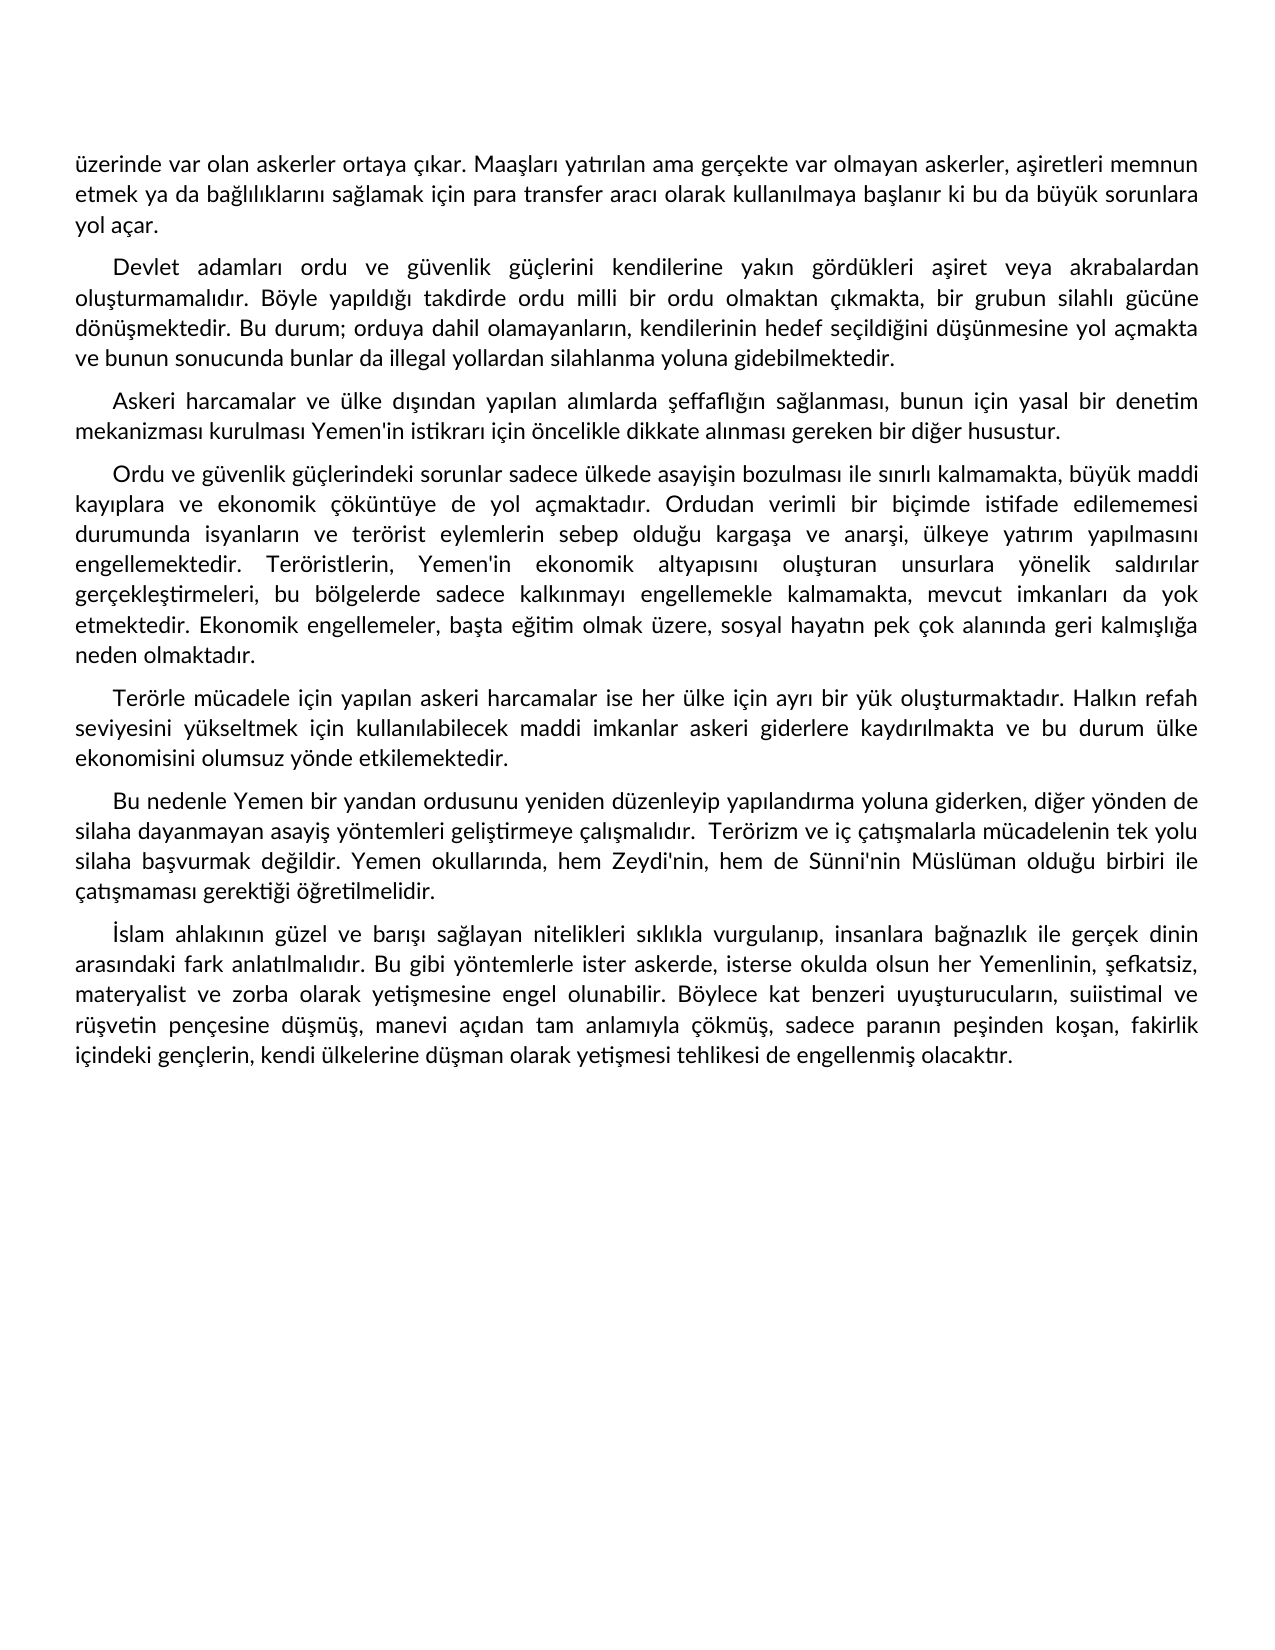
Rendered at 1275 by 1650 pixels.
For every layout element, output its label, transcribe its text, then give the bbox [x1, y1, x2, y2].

text Devlet adamları ordu ve güvenlik güçlerini kendilerine yakın gördükleri aşiret veya akrabalardan oluşturmamalıdır. Böyle yapıldığı takdirde ordu milli bir ordu olmaktan çıkmakta, bir grubun silahlı gücüne dönüşmektedir. Bu durum; orduya dahil olamayanların, kendilerinin hedef seçildiğini düşünmesine yol açmakta ve bunun sonucunda bunlar da illegal yollardan silahlanma yoluna gidebilmektedir. [75, 253, 1200, 371]
text Askeri harcamalar ve ülke dışından yapılan alımlarda şeffaflığın sağlanması, bunun için yasal bir denetim mekanizması kurulması Yemen'in istikrarı için öncelikle dikkate alınması gereken bir diğer husustur. [75, 386, 1200, 444]
text Ordu ve güvenlik güçlerindeki sorunlar sadece ülkede asayişin bozulması ile sınırlı kalmamakta, büyük maddi kayıplara ve ekonomik çöküntüye de yol açmaktadır. Ordudan verimli bir biçimde istifade edilememesi durumunda isyanların ve terörist eylemlerin sebep olduğu kargaşa ve anarşi, ülkeye yatırım yapılmasını engellemektedir. Teröristlerin, Yemen'in ekonomik altyapısını oluşturan unsurlara yönelik saldırılar gerçekleştirmeleri, bu bölgelerde sadece kalkınmayı engellemekle kalmamakta, mevcut imkanları da yok etmektedir. Ekonomik engellemeler, başta eğitim olmak üzere, sosyal hayatın pek çok alanında geri kalmışlığa neden olmaktadır. [75, 459, 1200, 668]
text Bu nedenle Yemen bir yandan ordusunu yeniden düzenleyip yapılandırma yoluna giderken, diğer yönden de silaha dayanmayan asayiş yöntemleri geliştirmeye çalışmalıdır. Terörizm ve iç çatışmalarla mücadelenin tek yolu silaha başvurmak değildir. Yemen okullarında, hem Zeydi'nin, hem de Sünni'nin Müslüman olduğu birbiri ile çatışmaması gerektiği öğretilmelidir. [75, 786, 1200, 904]
text üzerinde var olan askerler ortaya çıkar. Maaşları yatırılan ama gerçekte var olmayan askerler, aşiretleri memnun etmek ya da bağlılıklarını sağlamak için para transfer aracı olarak kullanılmaya başlanır ki bu da büyük sorunlara yol açar. [75, 150, 1200, 238]
text Terörle mücadele için yapılan askeri harcamalar ise her ülke için ayrı bir yük oluşturmaktadır. Halkın refah seviyesini yükseltmek için kullanılabilecek maddi imkanlar askeri giderlere kaydırılmakta ve bu durum ülke ekonomisini olumsuz yönde etkilemektedir. [75, 683, 1200, 771]
text İslam ahlakının güzel ve barışı sağlayan nitelikleri sıklıkla vurgulanıp, insanlara bağnazlık ile gerçek dinin arasındaki fark anlatılmalıdır. Bu gibi yöntemlerle ister askerde, isterse okulda olsun her Yemenlinin, şefkatsiz, materyalist ve zorba olarak yetişmesine engel olunabilir. Böylece kat benzeri uyuşturucuların, suiistimal ve rüşvetin pençesine düşmüş, manevi açıdan tam anlamıyla çökmüş, sadece paranın peşinden koşan, fakirlik içindeki gençlerin, kendi ülkelerine düşman olarak yetişmesi tehlikesi de engellenmiş olacaktır. [75, 920, 1200, 1068]
